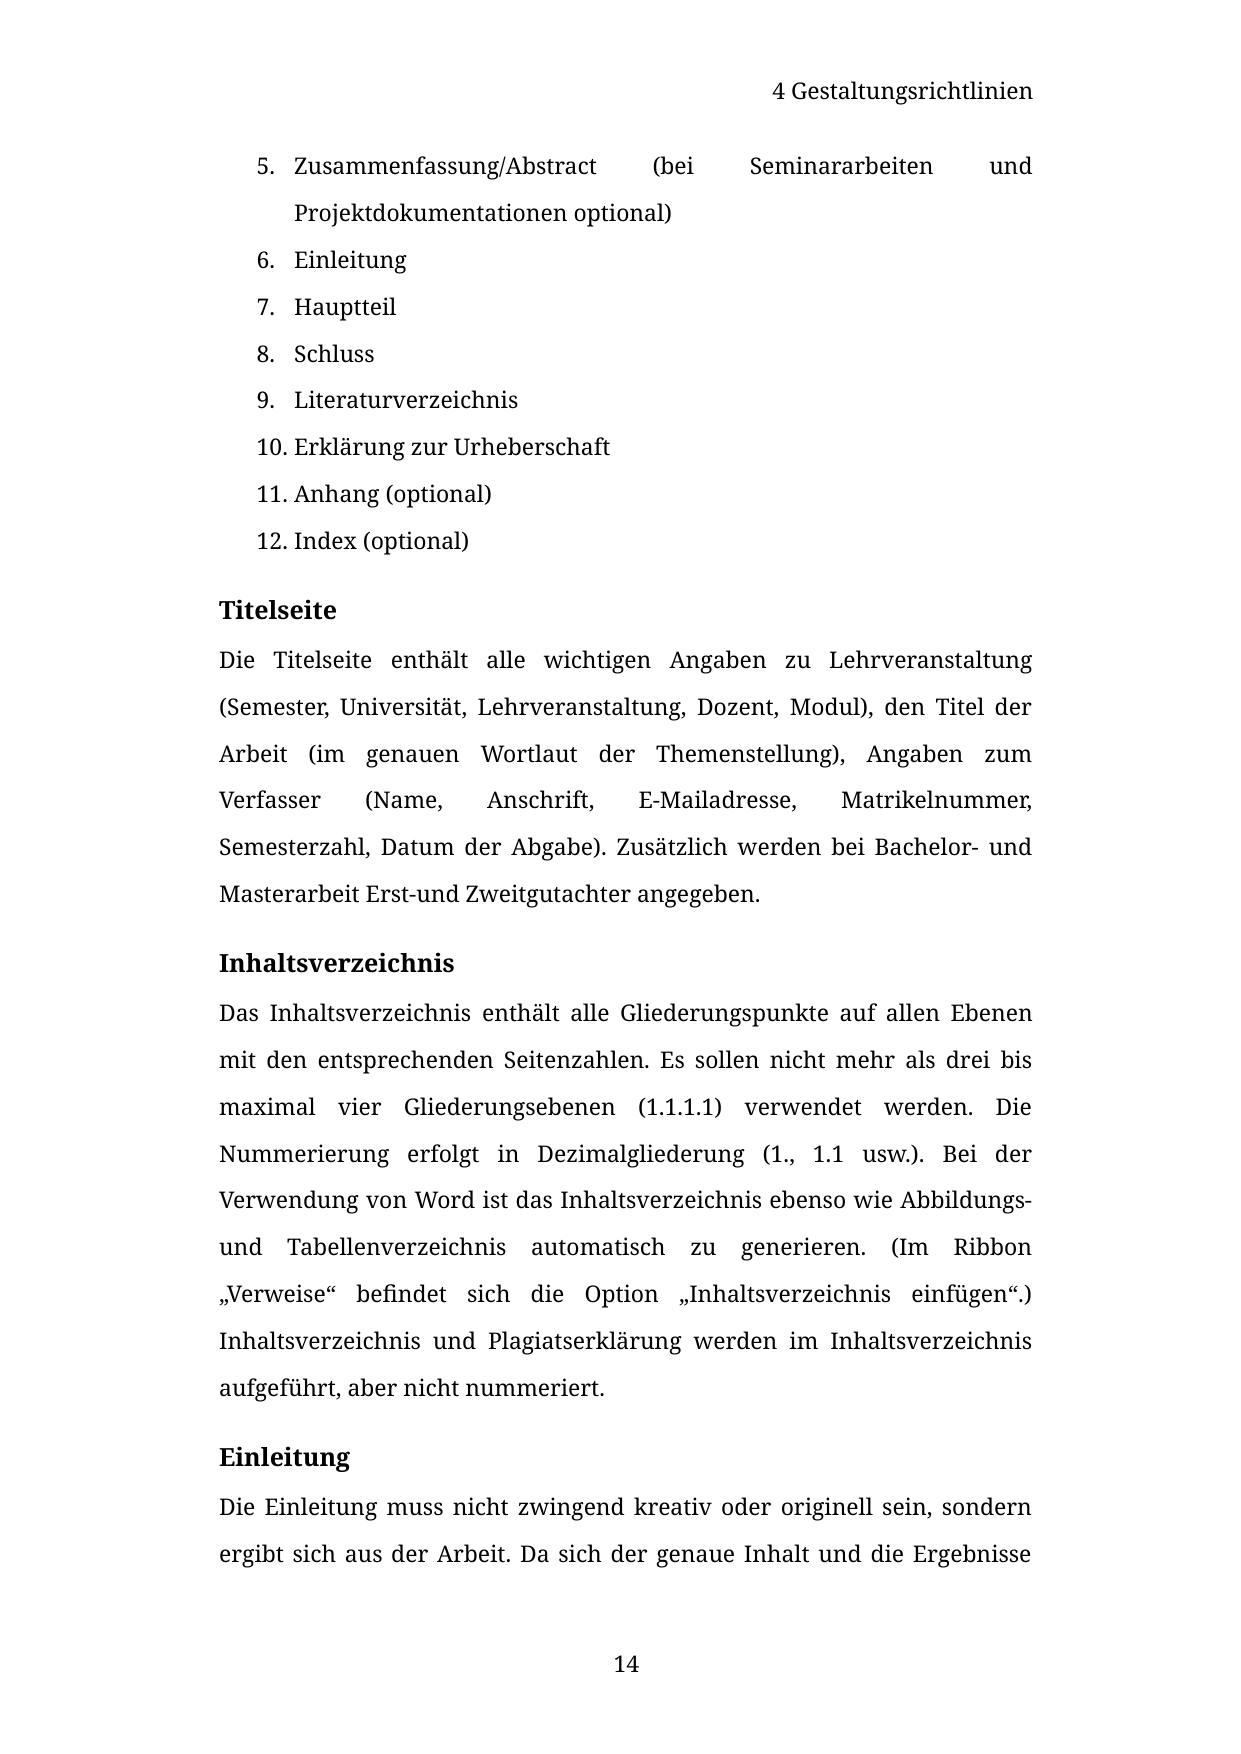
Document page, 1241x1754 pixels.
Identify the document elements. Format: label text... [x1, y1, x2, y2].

text Inhaltsverzeichnis [219, 946, 1033, 980]
list Einleitung [256, 244, 1033, 275]
list Hauptteil [256, 291, 1033, 322]
list Erklärung zur Urheberschaft [256, 431, 1033, 462]
list Literaturverzeichnis [256, 384, 1033, 416]
text Titelseite [219, 593, 1033, 627]
list Schluss [256, 337, 1033, 369]
text Das Inhaltsverzeichnis enthält alle Gliederungspunkte auf allen Ebenen mit den entsprechenden Seitenzahlen. Es sollen nicht mehr als drei bis maximal vier Gliederungsebenen (1.1.1.1) verwendet werden. Die Nummerierung erfolgt in Dezimalgliederung (1., 1.1 usw.). Bei der Verwendung von Word ist das Inhaltsverzeichnis ebenso wie Abbildungs- und Tabellenverzeichnis automatisch zu generieren. (Im Ribbon „Verweise“ befindet sich die Option „Inhaltsverzeichnis einfügen“.) Inhaltsverzeichnis und Plagiatserklärung werden im Inhaltsverzeichnis aufgeführt, aber nicht nummeriert. [219, 997, 1033, 1403]
text Einleitung [219, 1439, 1033, 1474]
list Anhang (optional) [256, 478, 1033, 509]
text Die Titelseite enthält alle wichtigen Angaben zu Lehrveranstaltung (Semester, Universität, Lehrveranstaltung, Dozent, Modul), den Titel der Arbeit (im genauen Wortlaut der Themenstellung), Angaben zum Verfasser (Name, Anschrift, E-Mailadresse, Matrikelnummer, Semesterzahl, Datum der Abgabe). Zusätzlich werden bei Bachelor- und Masterarbeit Erst-und Zweitgutachter angegeben. [219, 644, 1033, 909]
list Zusammenfassung/Abstract (bei Seminararbeiten und Projektdokumentationen optional) [256, 150, 1033, 228]
list Index (optional) [256, 525, 1033, 556]
text Die Einleitung muss nicht zwingend kreativ oder originell sein, sondern ergibt sich aus der Arbeit. Da sich der genaue Inhalt und die Ergebnisse [219, 1491, 1033, 1569]
